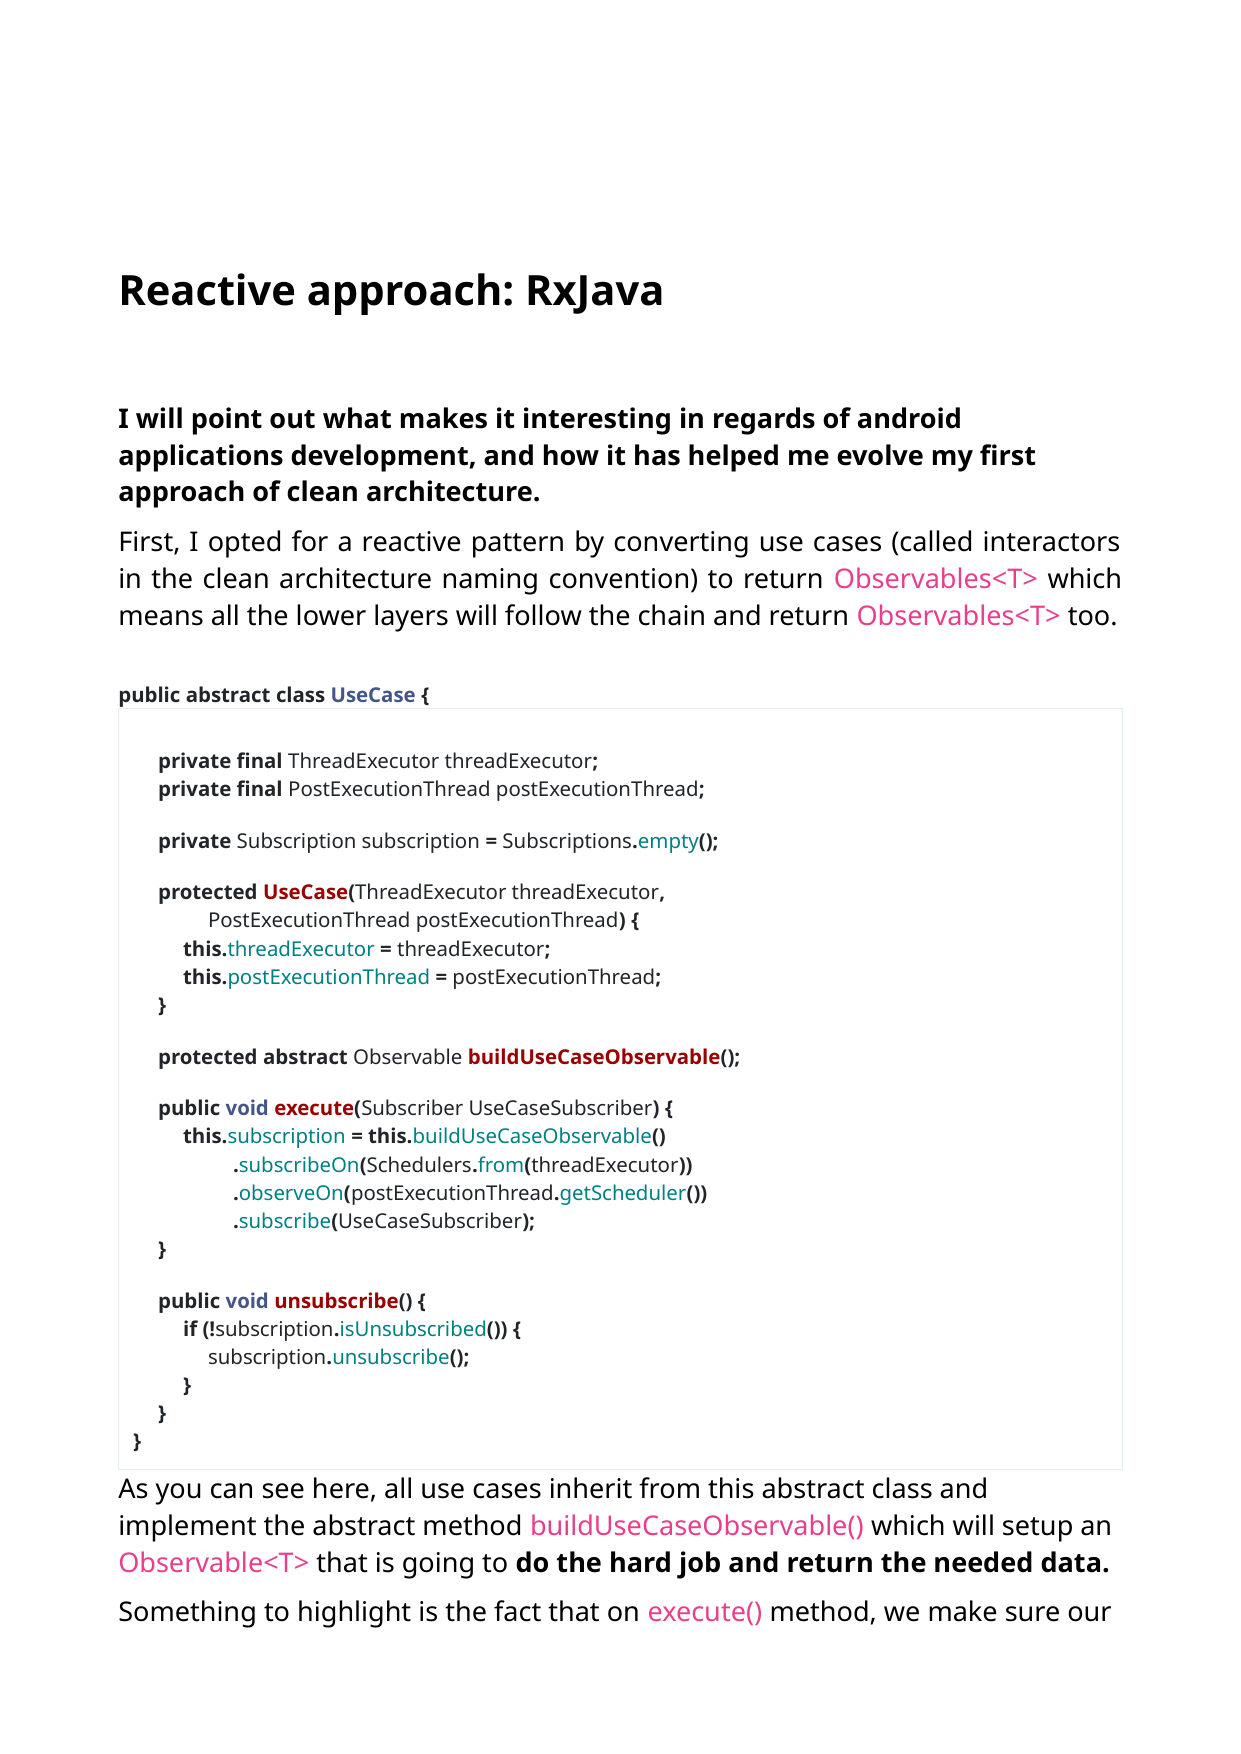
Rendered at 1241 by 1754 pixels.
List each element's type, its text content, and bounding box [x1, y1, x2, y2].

subtitle Reactive approach: RxJava [118, 261, 1122, 317]
text } [434, 1220, 440, 1227]
text public void execute(Subscriber UseCaseSubscriber) { [119, 1079, 1122, 1107]
text } [280, 1356, 286, 1363]
text } [565, 976, 571, 983]
text .subscribe(UseCaseSubscriber); [119, 1192, 1122, 1220]
text } [370, 1356, 376, 1363]
text } [468, 976, 474, 983]
text } [231, 976, 237, 983]
text } [119, 1356, 1122, 1384]
text PostExecutionThread postExecutionThread) { [119, 891, 1122, 919]
text this.subscription = this.buildUseCaseObservable() [119, 1107, 1122, 1136]
text private final PostExecutionThread postExecutionThread; [119, 760, 1122, 788]
text protected UseCase(ThreadExecutor threadExecutor, [119, 863, 1122, 891]
text } [119, 1412, 1122, 1469]
text private Subscription subscription = Subscriptions.empty(); [119, 811, 1122, 839]
text } [251, 1220, 257, 1227]
text } [645, 976, 651, 983]
text private final ThreadExecutor threadExecutor; [119, 732, 1122, 760]
text } [265, 1220, 271, 1227]
text } [429, 1356, 435, 1363]
text } [340, 976, 346, 983]
text } [119, 1384, 1122, 1412]
text } [234, 1356, 240, 1363]
text public abstract class UseCase { [118, 680, 1122, 708]
text } [493, 1220, 499, 1227]
text } [420, 976, 426, 983]
text } [456, 976, 462, 983]
text this.postExecutionThread = postExecutionThread; [119, 948, 1122, 976]
text } [447, 1220, 453, 1227]
text public void unsubscribe() { [119, 1272, 1122, 1300]
text } [383, 1356, 389, 1363]
text } [220, 1356, 226, 1363]
text I will point out what makes it interesting in regards of android applications development, and how it has helped me evolve my first approach of clean architecture. [118, 399, 1122, 510]
text } [342, 1220, 349, 1227]
text } [335, 1356, 341, 1363]
text As you can see here, all use cases inherit from this abstract class and implement the abstract method buildUseCaseObservable() which will setup an Observable<T> that is going to do the hard job and return the needed data. [118, 1470, 1122, 1580]
text this.threadExecutor = threadExecutor; [119, 919, 1122, 948]
text .observeOn(postExecutionThread.getScheduler()) [119, 1164, 1122, 1192]
text First, I opted for a reactive pattern by converting use cases (called interactors in the clean architecture naming convention) to return Observables<T> which means all the lower layers will follow the chain and return Observables<T> too. [118, 522, 1122, 633]
text .subscribeOn(Schedulers.from(threadExecutor)) [119, 1136, 1122, 1164]
text } [119, 1220, 1122, 1248]
text if (!subscription.isUnsubscribed()) { [119, 1300, 1122, 1328]
text subscription.unsubscribe(); [119, 1328, 1122, 1356]
text } [540, 976, 546, 983]
text } [242, 976, 248, 983]
text } [311, 1220, 317, 1227]
text } [304, 1356, 310, 1363]
text protected abstract Observable buildUseCaseObservable(); [119, 1027, 1122, 1056]
text } [315, 976, 321, 983]
text Something to highlight is the fact that on execute() method, we make sure our [118, 1593, 1122, 1629]
text } [119, 976, 1122, 1004]
